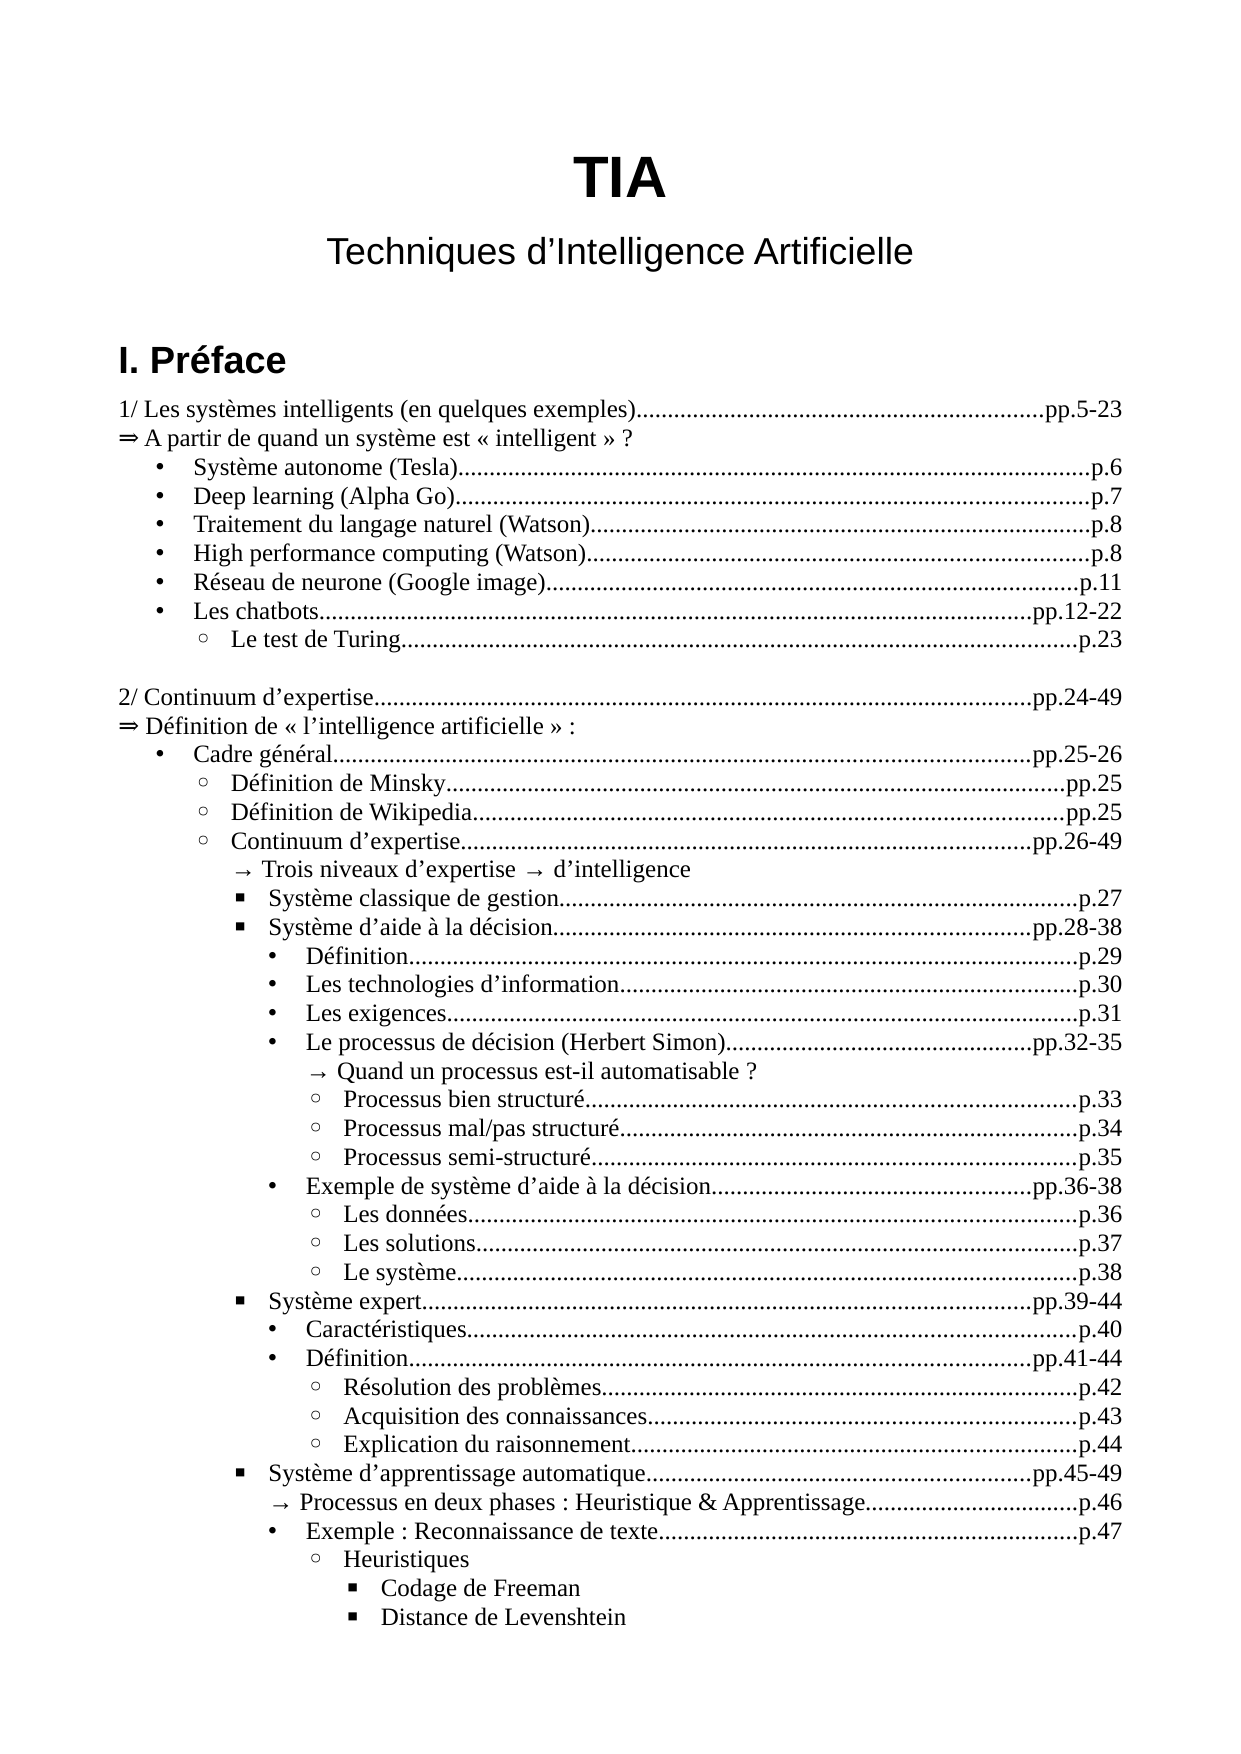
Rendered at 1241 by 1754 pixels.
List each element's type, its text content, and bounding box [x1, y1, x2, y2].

list Système autonome (Tesla) p.6 [156, 452, 1122, 481]
list Le test de Turing p.23 [193, 624, 1122, 653]
list Définition de Wikipedia pp.25 [193, 797, 1122, 826]
list Distance de Levenshtein [343, 1602, 1122, 1631]
list Les données p.36 [306, 1199, 1122, 1228]
list Système classique de gestion p.27 [231, 883, 1122, 912]
list Continuum d’expertise pp.26-49 → Trois niveaux d’expertise → d’intelligence [193, 826, 1122, 883]
text ⇒ Définition de « l’intelligence artificielle » : [118, 711, 1122, 739]
list Les solutions p.37 [306, 1228, 1122, 1257]
title TIA [118, 143, 1122, 210]
list Le processus de décision (Herbert Simon) pp.32-35 → Quand un processus est-il automatisable ? [268, 1027, 1122, 1084]
list Les technologies d’information p.30 [268, 969, 1122, 998]
list Définition pp.41-44 [268, 1343, 1122, 1372]
list Codage de Freeman [343, 1573, 1122, 1602]
list Acquisition des connaissances p.43 [306, 1401, 1122, 1429]
list High performance computing (Watson) p.8 [156, 538, 1122, 567]
list Le système p.38 [306, 1257, 1122, 1286]
list Les chatbots pp.12-22 [156, 596, 1122, 624]
text ⇒ A partir de quand un système est « intelligent » ? [118, 423, 1122, 452]
list Système d’aide à la décision pp.28-38 [231, 912, 1122, 941]
list Réseau de neurone (Google image) p.11 [156, 567, 1122, 596]
list Processus semi-structuré p.35 [306, 1142, 1122, 1171]
list Processus mal/pas structuré p.34 [306, 1113, 1122, 1142]
text 2/ Continuum d’expertise pp.24-49 [118, 682, 1122, 711]
subtitle Techniques d’Intelligence Artificielle [118, 229, 1122, 272]
list Les exigences p.31 [268, 998, 1122, 1027]
list Traitement du langage naturel (Watson) p.8 [156, 509, 1122, 538]
list Définition de Minsky pp.25 [193, 768, 1122, 797]
list Exemple de système d’aide à la décision pp.36-38 [268, 1171, 1122, 1199]
list Processus bien structuré p.33 [306, 1084, 1122, 1113]
list Heuristiques [306, 1544, 1122, 1573]
list Système expert pp.39-44 [231, 1286, 1122, 1314]
list Résolution des problèmes p.42 [306, 1372, 1122, 1401]
text 1/ Les systèmes intelligents (en quelques exemples) pp.5-23 [118, 394, 1122, 423]
list Cadre général pp.25-26 [156, 739, 1122, 768]
list Explication du raisonnement p.44 [306, 1429, 1122, 1458]
list Définition p.29 [268, 941, 1122, 969]
subtitle I. Préface [118, 338, 1122, 382]
list Deep learning (Alpha Go) p.7 [156, 481, 1122, 509]
list Exemple : Reconnaissance de texte p.47 [268, 1516, 1122, 1544]
list Système d’apprentissage automatique pp.45-49 → Processus en deux phases : Heuristique & Apprentissage p.46 [231, 1458, 1122, 1516]
list Caractéristiques p.40 [268, 1314, 1122, 1343]
